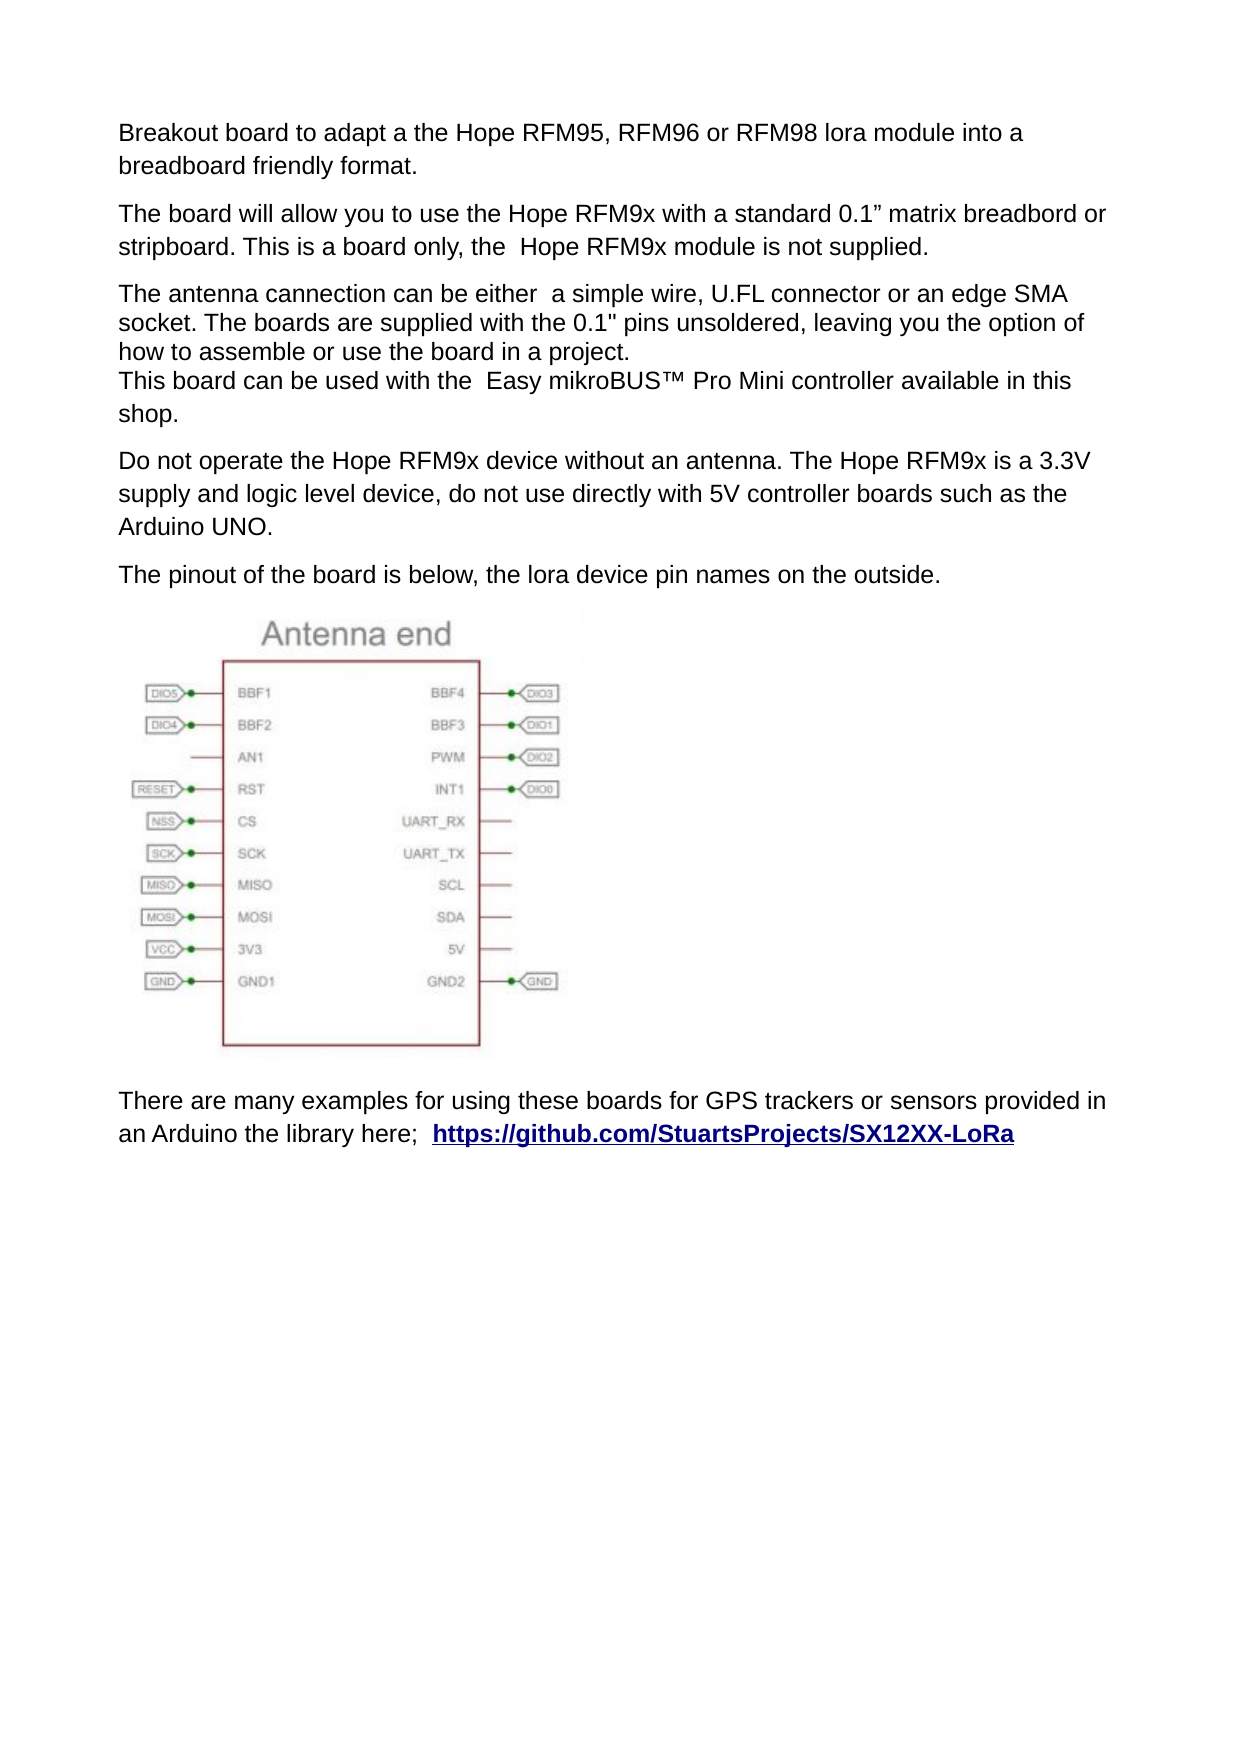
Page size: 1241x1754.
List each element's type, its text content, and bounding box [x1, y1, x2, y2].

text The board will allow you to use the Hope RFM9x with a standard 0.1” matrix breadbord or stripboard. This is a board only, the Hope RFM9x module is not supplied. [118, 199, 1122, 261]
text Do not operate the Hope RFM9x device without an antenna. The Hope RFM9x is a 3.3V supply and logic level device, do not use directly with 5V controller boards such as the Arduino UNO. [118, 446, 1122, 541]
text This board can be used with the Easy mikroBUS™ Pro Mini controller available in this shop. [118, 366, 1122, 427]
text There are many examples for using these boards for GPS trackers or sensors provided in an Arduino the library here; https://github.com/StuartsProjects/SX12XX-LoRa [118, 1086, 1122, 1147]
picture [118, 607, 587, 1067]
text The pinout of the board is below, the lora device pin names on the outside. [118, 560, 1122, 589]
text The antenna cannection can be either a simple wire, U.FL connector or an edge SMA socket. The boards are supplied with the 0.1" pins unsoldered, leaving you the option of how to assemble or use the board in a project. [118, 279, 1122, 366]
text Breakout board to adapt a the Hope RFM95, RFM96 or RFM98 lora module into a breadboard friendly format. [118, 118, 1122, 180]
